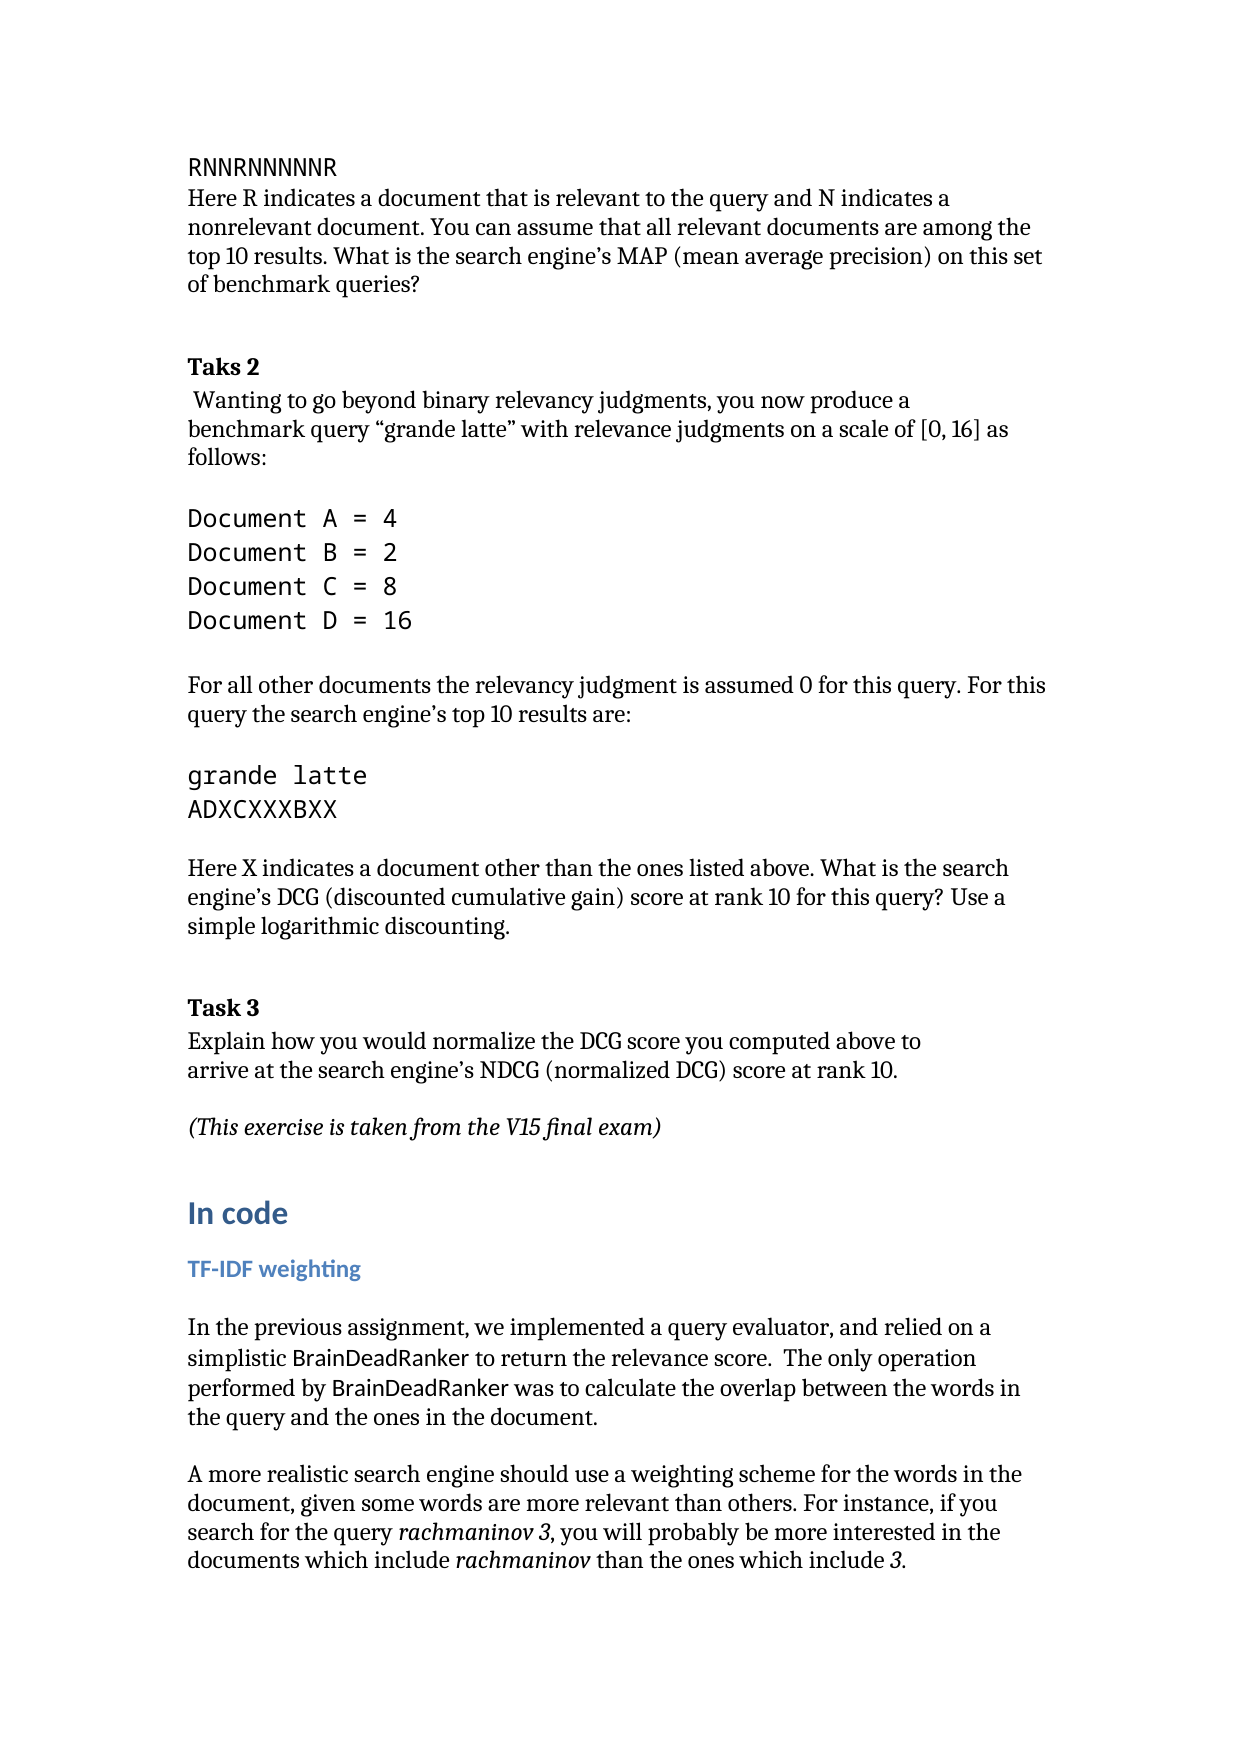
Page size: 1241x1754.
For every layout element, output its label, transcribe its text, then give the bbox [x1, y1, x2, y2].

text arrive at the search engine’s NDCG (normalized DCG) score at rank 10. [187, 1056, 1053, 1084]
text simple logarithmic discounting. [187, 912, 1053, 940]
text grande latte [187, 757, 1053, 791]
text TF-IDF weighting [187, 1254, 1053, 1284]
text Document C = 8 [187, 569, 1053, 603]
text engine’s DCG (discounted cumulative gain) score at rank 10 for this query? Use a [187, 883, 1053, 912]
text follows: [187, 443, 1053, 472]
text ADXCXXXBXX [187, 791, 1053, 825]
text For all other documents the relevancy judgment is assumed 0 for this query. For this query the search engine’s top 10 results are: [187, 671, 1053, 728]
text Here X indicates a document other than the ones listed above. What is the search [187, 854, 1053, 883]
subtitle Taks 2 [187, 353, 1053, 382]
subtitle Task 3 [187, 994, 1053, 1023]
text Wanting to go beyond binary relevancy judgments, you now produce a [187, 386, 1053, 414]
text In the previous assignment, we implemented a query evaluator, and relied on a simplistic BrainDeadRanker to return the relevance score. The only operation performed by BrainDeadRanker was to calculate the overlap between the words in the query and the ones in the document. [187, 1313, 1053, 1431]
text Here R indicates a document that is relevant to the query and N indicates a nonrelevant document. You can assume that all relevant documents are among the top 10 results. What is the search engine’s MAP (mean average precision) on this set of benchmark queries? [187, 184, 1053, 299]
text RNNRNNNNNR [187, 150, 1053, 184]
text Document A = 4 [187, 501, 1053, 535]
text benchmark query “grande latte” with relevance judgments on a scale of [0, 16] as [187, 414, 1053, 443]
text Document D = 16 [187, 603, 1053, 637]
text A more realistic search engine should use a weighting scheme for the words in the document, given some words are more relevant than others. For instance, if you search for the query rachmaninov 3, you will probably be more interested in the documents which include rachmaninov than the ones which include 3. [187, 1460, 1053, 1575]
text Explain how you would normalize the DCG score you computed above to [187, 1027, 1053, 1056]
text In code [187, 1192, 1053, 1233]
text Document B = 2 [187, 535, 1053, 569]
text (This exercise is taken from the V15 final exam) [187, 1113, 1053, 1142]
